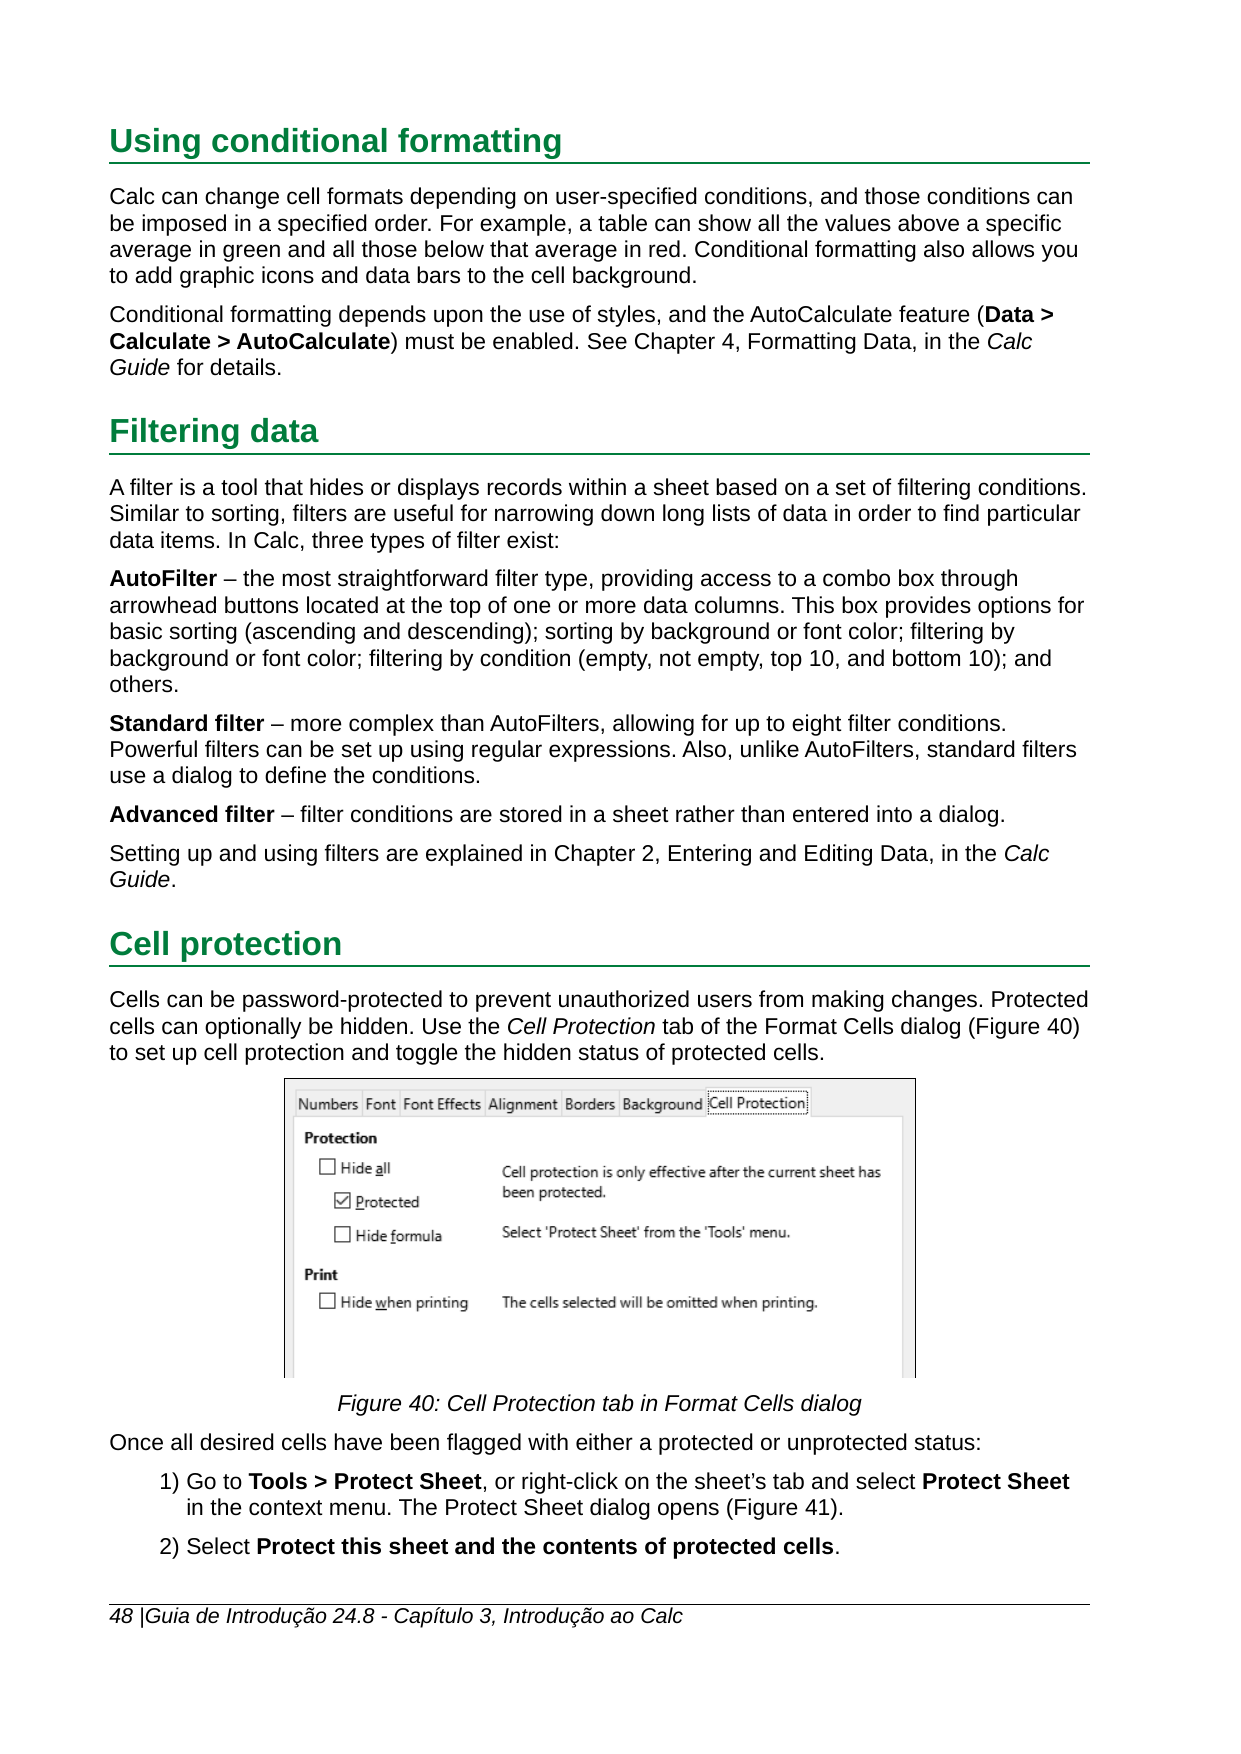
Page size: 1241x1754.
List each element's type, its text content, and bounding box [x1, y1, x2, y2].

text AutoFilter – the most straightforward filter type, providing access to a combo box through arrowhead buttons located at the top of one or more data columns. This box provides options for basic sorting (ascending and descending); sorting by background or font color; filtering by background or font color; filtering by condition (empty, not empty, top 10, and bottom 10); and others. [109, 565, 1090, 697]
subtitle Cell protection [109, 924, 1090, 965]
picture [285, 1079, 915, 1378]
text Standard filter – more complex than AutoFilters, allowing for up to eight filter conditions. Powerful filters can be set up using regular expressions. Also, unlike AutoFilters, standard filters use a dialog to define the conditions. [109, 710, 1090, 789]
text Conditional formatting depends upon the use of styles, and the AutoCalculate feature (Data > Calculate > AutoCalculate) must be enabled. See Chapter 4, Formatting Data, in the Calc Guide for details. [109, 301, 1090, 380]
list Go to Tools > Protect Sheet, or right-click on the sheet’s tab and select Protect Sheet in the context menu. The Protect Sheet dialog opens (Figure 41). [186, 1468, 1090, 1521]
text A filter is a tool that hides or displays records within a sheet based on a set of filtering conditions. Similar to sorting, filters are useful for narrowing down long lists of data in order to find particular data items. In Calc, three types of filter exist: [109, 474, 1090, 553]
subtitle Filtering data [109, 412, 1090, 453]
list Select Protect this sheet and the contents of protected cells. [186, 1533, 1090, 1559]
subtitle Using conditional formatting [109, 121, 1090, 162]
list Once all desired cells have been flagged with either a protected or unprotected status: [109, 1429, 1090, 1455]
text Advanced filter – filter conditions are stored in a sheet rather than entered into a dialog. [109, 801, 1090, 828]
list Cells can be password-protected to prevent unauthorized users from making changes. Protected cells can optionally be hidden. Use the Cell Protection tab of the Format Cells dialog (Figure 40) to set up cell protection and toggle the hidden status of protected cells. [109, 986, 1090, 1065]
text Figure 40: Cell Protection tab in Format Cells dialog [284, 1390, 915, 1417]
text Calc can change cell formats depending on user-specified conditions, and those conditions can be imposed in a specified order. For example, a table can show all the values above a specific average in green and all those below that average in red. Conditional formatting also allows you to add graphic icons and data bars to the cell background. [109, 183, 1090, 289]
text Setting up and using filters are explained in Chapter 2, Entering and Editing Data, in the Calc Guide. [109, 840, 1090, 893]
